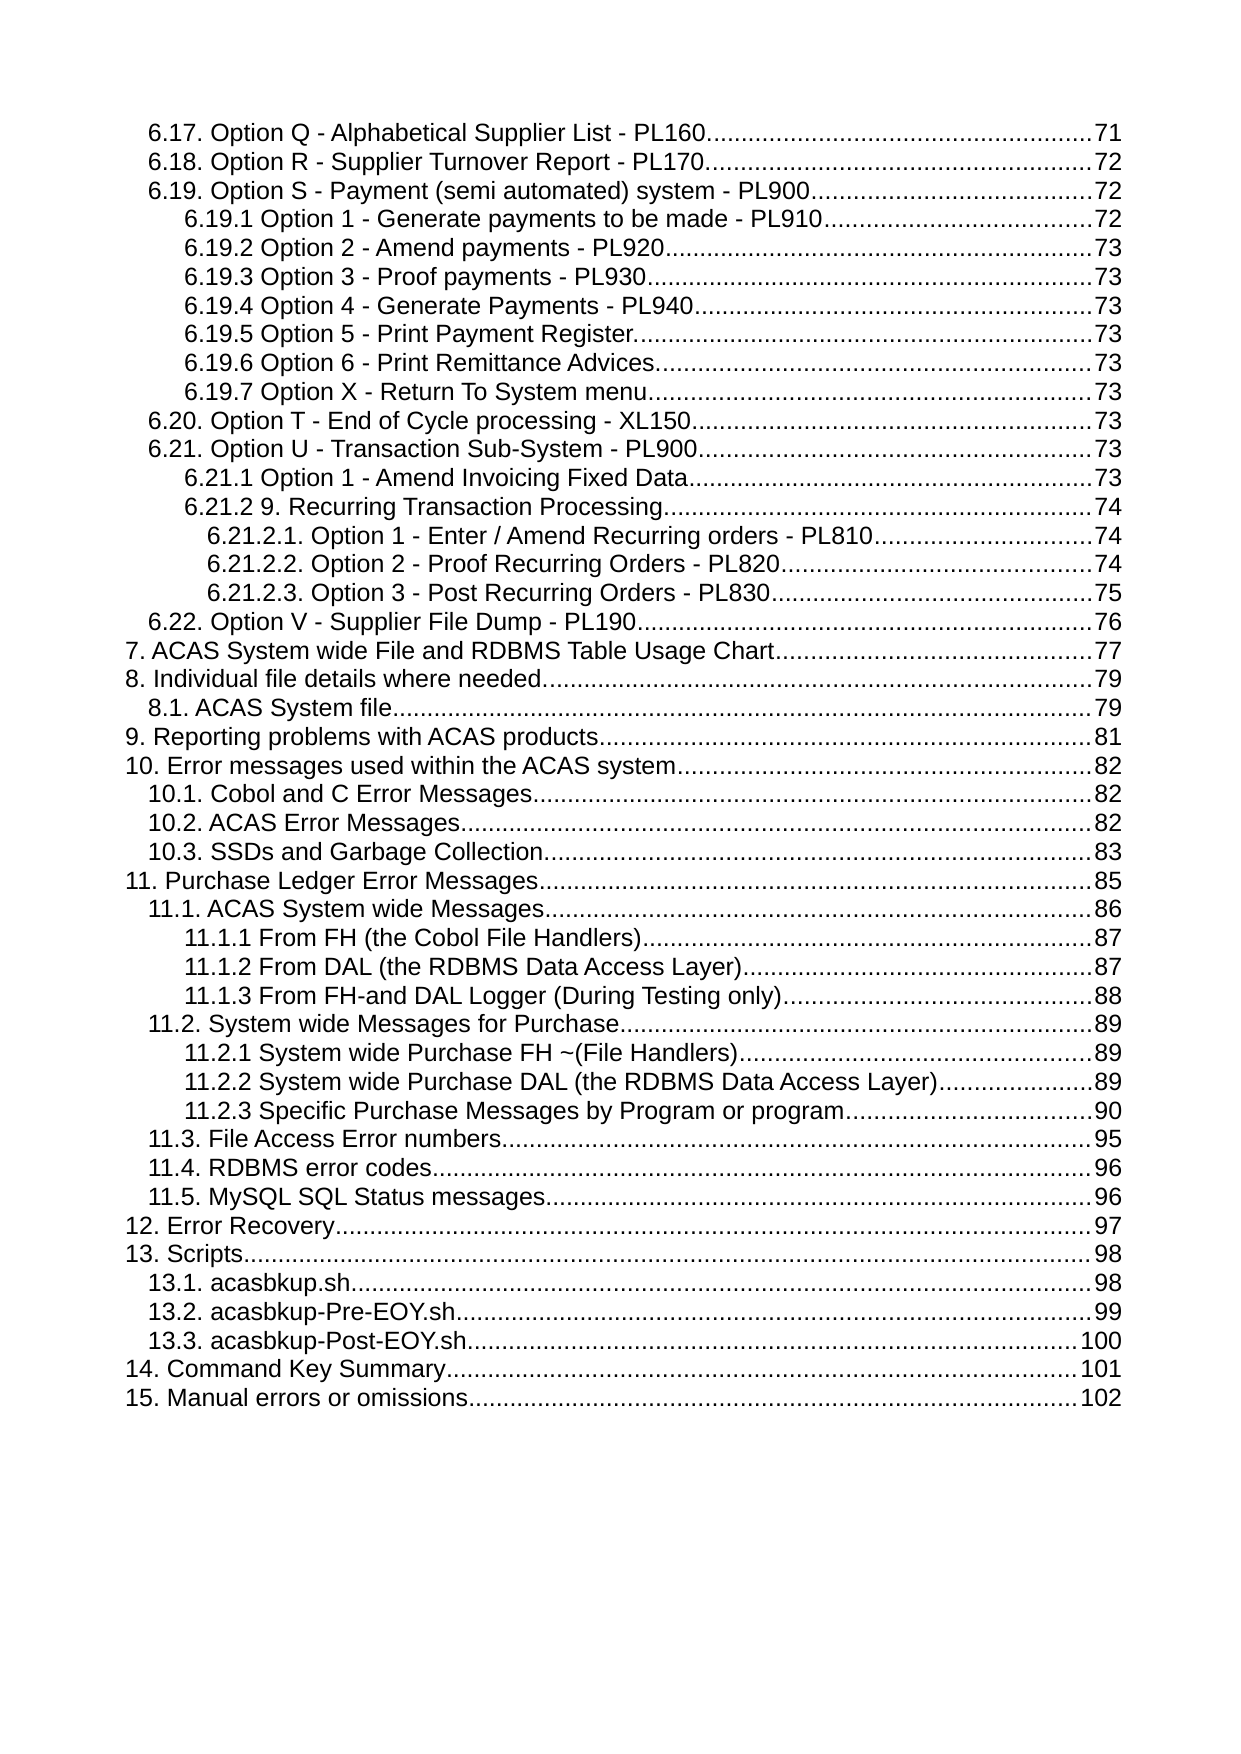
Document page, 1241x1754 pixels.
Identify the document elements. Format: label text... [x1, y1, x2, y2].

text 11.5. MySQL SQL Status messages 96 [148, 1182, 1122, 1211]
text 6.19.7 Option X - Return To System menu 73 [177, 377, 1122, 406]
text 15. Manual errors or omissions 102 [118, 1383, 1122, 1412]
text 6.19.5 Option 5 - Print Payment Register. 73 [177, 319, 1122, 348]
text 6.17. Option Q - Alphabetical Supplier List - PL160. 71 [148, 118, 1122, 147]
text 11.4. RDBMS error codes 96 [148, 1153, 1122, 1182]
text 6.19.6 Option 6 - Print Remittance Advices. 73 [177, 348, 1122, 377]
text 13.1. acasbkup.sh 98 [148, 1268, 1122, 1297]
text 6.21.1 Option 1 - Amend Invoicing Fixed Data 73 [177, 463, 1122, 492]
text 11.3. File Access Error numbers 95 [148, 1124, 1122, 1153]
text 13.2. acasbkup-Pre-EOY.sh 99 [148, 1297, 1122, 1326]
text 7. ACAS System wide File and RDBMS Table Usage Chart 77 [118, 636, 1122, 664]
text 6.19. Option S - Payment (semi automated) system - PL900 72 [148, 176, 1122, 204]
text 13.3. acasbkup-Post-EOY.sh 100 [148, 1326, 1122, 1354]
text 10.1. Cobol and C Error Messages 82 [148, 779, 1122, 808]
text 6.18. Option R - Supplier Turnover Report - PL170. 72 [148, 147, 1122, 176]
text 6.21.2 9. Recurring Transaction Processing. 74 [177, 492, 1122, 521]
text 6.22. Option V - Supplier File Dump - PL190 76 [148, 607, 1122, 636]
text 6.19.1 Option 1 - Generate payments to be made - PL910 72 [177, 204, 1122, 233]
text 11.2. System wide Messages for Purchase 89 [148, 1009, 1122, 1038]
text 6.21. Option U - Transaction Sub-System - PL900 73 [148, 434, 1122, 463]
text 11. Purchase Ledger Error Messages 85 [118, 866, 1122, 894]
text 12. Error Recovery 97 [118, 1211, 1122, 1239]
text 11.1.2 From DAL (the RDBMS Data Access Layer) 87 [177, 952, 1122, 981]
text 11.2.1 System wide Purchase FH ~(File Handlers) 89 [177, 1038, 1122, 1067]
text 11.1. ACAS System wide Messages 86 [148, 894, 1122, 923]
text 8. Individual file details where needed. 79 [118, 664, 1122, 693]
text 10.3. SSDs and Garbage Collection. 83 [148, 837, 1122, 866]
text 6.19.4 Option 4 - Generate Payments - PL940 73 [177, 291, 1122, 319]
text 10. Error messages used within the ACAS system 82 [118, 751, 1122, 779]
text 9. Reporting problems with ACAS products 81 [118, 722, 1122, 751]
text 13. Scripts 98 [118, 1239, 1122, 1268]
text 6.21.2.2. Option 2 - Proof Recurring Orders - PL820 74 [207, 549, 1122, 578]
text 6.19.2 Option 2 - Amend payments - PL920 73 [177, 233, 1122, 262]
text 11.2.2 System wide Purchase DAL (the RDBMS Data Access Layer) 89 [177, 1067, 1122, 1096]
text 6.19.3 Option 3 - Proof payments - PL930 73 [177, 262, 1122, 291]
text 8.1. ACAS System file 79 [148, 693, 1122, 722]
text 10.2. ACAS Error Messages 82 [148, 808, 1122, 837]
text 6.20. Option T - End of Cycle processing - XL150 73 [148, 406, 1122, 434]
text 11.1.3 From FH-and DAL Logger (During Testing only) 88 [177, 981, 1122, 1009]
text 6.21.2.3. Option 3 - Post Recurring Orders - PL830 75 [207, 578, 1122, 607]
text 6.21.2.1. Option 1 - Enter / Amend Recurring orders - PL810 74 [207, 521, 1122, 549]
text 14. Command Key Summary 101 [118, 1354, 1122, 1383]
text 11.1.1 From FH (the Cobol File Handlers) 87 [177, 923, 1122, 952]
text 11.2.3 Specific Purchase Messages by Program or program 90 [177, 1096, 1122, 1124]
